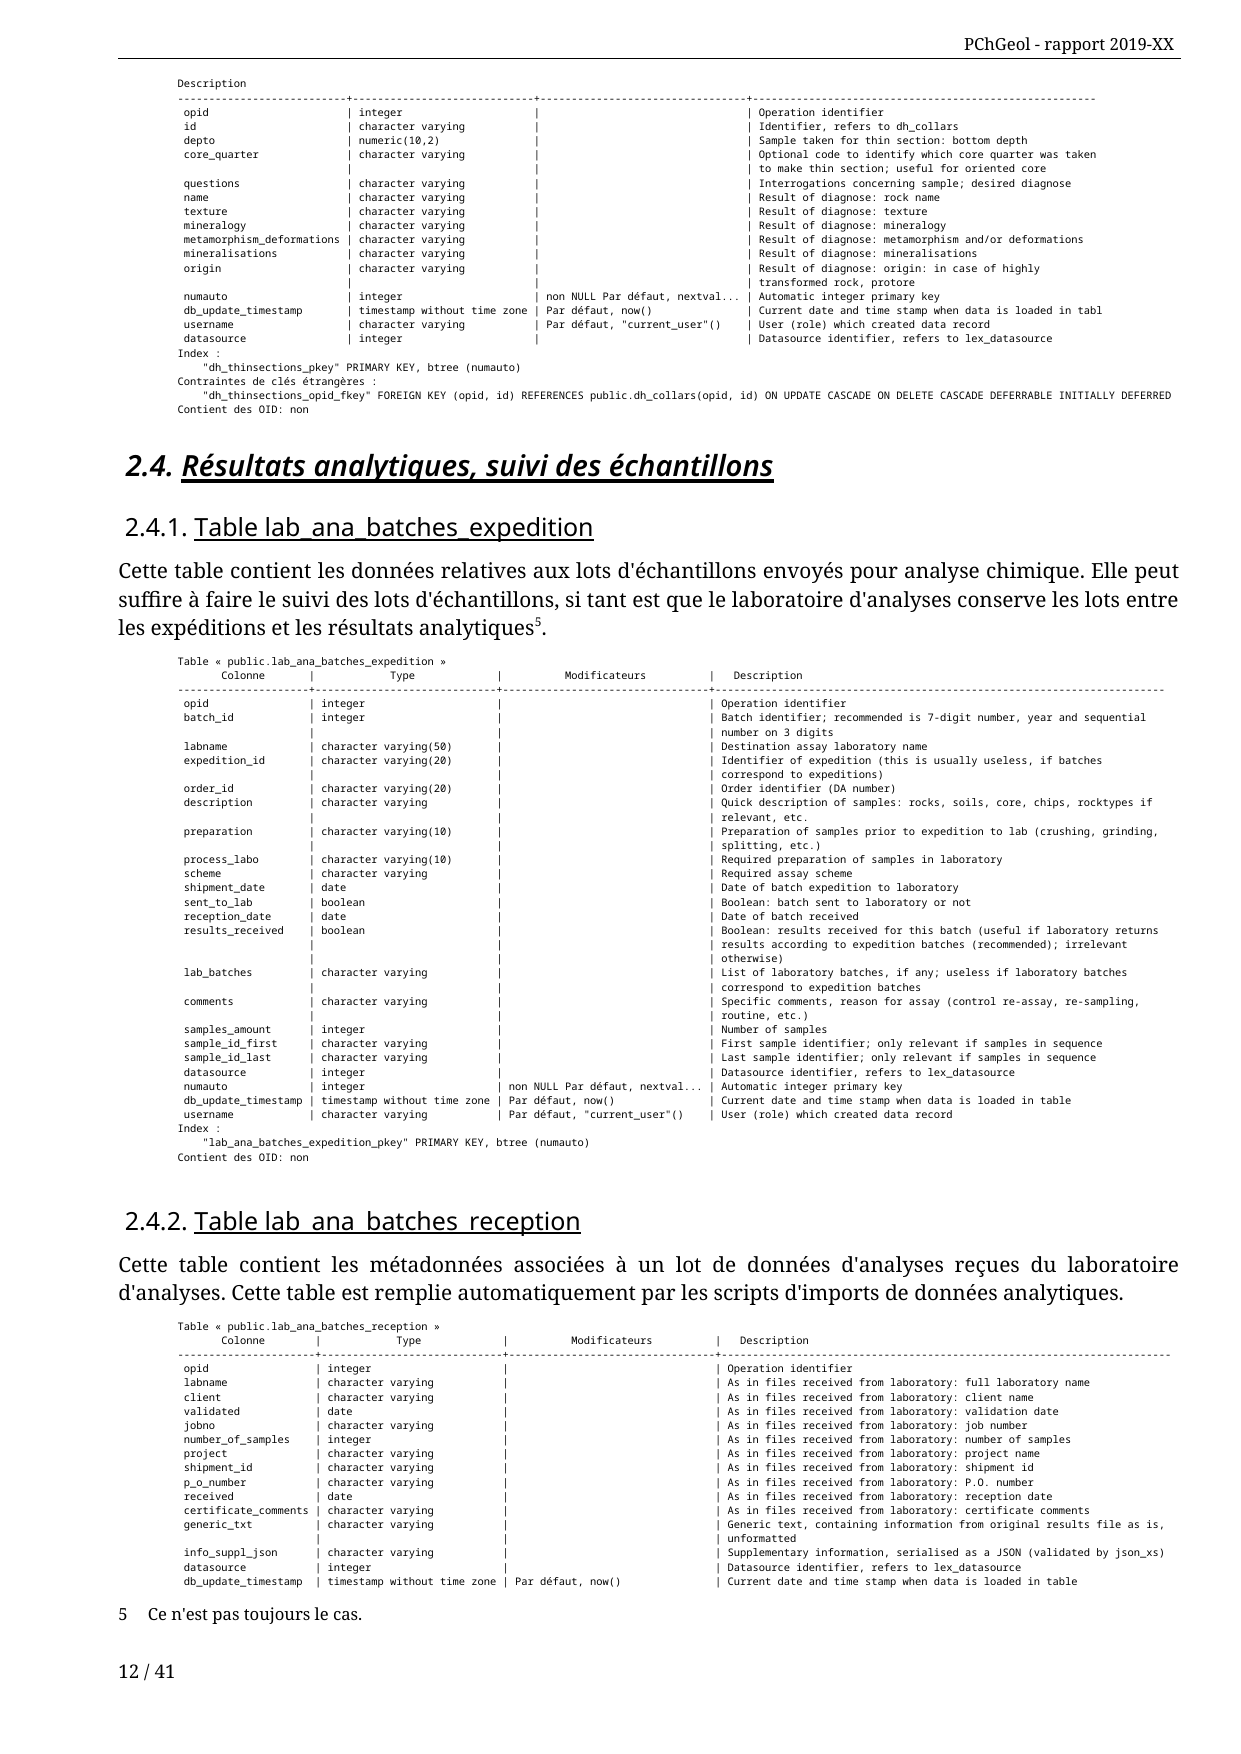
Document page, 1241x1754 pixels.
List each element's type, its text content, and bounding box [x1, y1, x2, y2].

subtitle Résultats analytiques, suivi des échantillons [118, 445, 1181, 485]
text numauto | integer | non NULL Par défaut, nextval... | Automatic integer primary key [177, 1079, 1181, 1093]
text scheme | character varying | | Required assay scheme [177, 867, 1181, 881]
text name | character varying | | Result of diagnose: rock name [177, 190, 1181, 204]
text origin | character varying | | Result of diagnose: origin: in case of highly [177, 261, 1181, 275]
text reception_date | date | | Date of batch received [177, 909, 1181, 923]
text | | | otherwise) [177, 952, 1181, 966]
text | | | transformed rock, protore [177, 275, 1181, 289]
text labname | character varying | | As in files received from laboratory: full laboratory name [177, 1376, 1181, 1390]
text Table « public.lab_ana_batches_reception » [177, 1319, 1181, 1333]
text Index : [177, 1122, 1181, 1136]
text opid | integer | | Operation identifier [177, 697, 1181, 711]
text Contient des OID: non [177, 403, 1181, 417]
text number_of_samples | integer | | As in files received from laboratory: number of samples [177, 1432, 1181, 1447]
text | | | routine, etc.) [177, 1008, 1181, 1022]
text Ce n'est pas toujours le cas. [118, 1602, 1181, 1625]
text batch_id | integer | | Batch identifier; recommended is 7-digit number, year and sequential [177, 711, 1181, 725]
text | | | results according to expedition batches (recommended); irrelevant [177, 937, 1181, 952]
text datasource | integer | | Datasource identifier, refers to lex_datasource [177, 1065, 1181, 1079]
text numauto | integer | non NULL Par défaut, nextval... | Automatic integer primary key [177, 289, 1181, 303]
text texture | character varying | | Result of diagnose: texture [177, 204, 1181, 218]
text certificate_comments | character varying | | As in files received from laboratory: certificate comments [177, 1503, 1181, 1517]
text Description [177, 77, 1181, 91]
text p_o_number | character varying | | As in files received from laboratory: P.O. number [177, 1475, 1181, 1489]
text username | character varying | Par défaut, "current_user"() | User (role) which created data record [177, 1107, 1181, 1122]
text sample_id_first | character varying | | First sample identifier; only relevant if samples in sequence [177, 1037, 1181, 1051]
text ----------------------+-----------------------------+---------------------------------+------------------------------------------------------------------------ [177, 1347, 1181, 1362]
text "lab_ana_batches_expedition_pkey" PRIMARY KEY, btree (numauto) [177, 1136, 1181, 1150]
text datasource | integer | | Datasource identifier, refers to lex_datasource [177, 1560, 1181, 1574]
text ---------------------------+-----------------------------+---------------------------------+------------------------------------------------------- [177, 91, 1181, 105]
text | | | correspond to expeditions) [177, 767, 1181, 782]
text order_id | character varying(20) | | Order identifier (DA number) [177, 782, 1181, 796]
text client | character varying | | As in files received from laboratory: client name [177, 1390, 1181, 1404]
text opid | integer | | Operation identifier [177, 105, 1181, 119]
text info_suppl_json | character varying | | Supplementary information, serialised as a JSON (validated by json_xs) [177, 1546, 1181, 1560]
text | | | number on 3 digits [177, 725, 1181, 739]
text mineralogy | character varying | | Result of diagnose: mineralogy [177, 218, 1181, 233]
text project | character varying | | As in files received from laboratory: project name [177, 1447, 1181, 1461]
text preparation | character varying(10) | | Preparation of samples prior to expedition to lab (crushing, grinding, [177, 824, 1181, 838]
text samples_amount | integer | | Number of samples [177, 1022, 1181, 1037]
text Cette table contient les données relatives aux lots d'échantillons envoyés pour analyse chimique. Elle peut suffire à faire le suivi des lots d'échantillons, si tant est que le laboratoire d'analyses conserve les lots entre les expéditions et les résultats analytiques. [118, 556, 1181, 642]
text lab_batches | character varying | | List of laboratory batches, if any; useless if laboratory batches [177, 966, 1181, 980]
text Colonne | Type | Modificateurs | Description [177, 1333, 1181, 1347]
text | | | relevant, etc. [177, 810, 1181, 824]
text Contraintes de clés étrangères : [177, 374, 1181, 388]
text validated | date | | As in files received from laboratory: validation date [177, 1404, 1181, 1418]
text depto | numeric(10,2) | | Sample taken for thin section: bottom depth [177, 133, 1181, 148]
text process_labo | character varying(10) | | Required preparation of samples in laboratory [177, 852, 1181, 867]
text generic_txt | character varying | | Generic text, containing information from original results file as is, [177, 1517, 1181, 1532]
text comments | character varying | | Specific comments, reason for assay (control re-assay, re-sampling, [177, 994, 1181, 1008]
text Table « public.lab_ana_batches_expedition » [177, 654, 1181, 668]
text description | character varying | | Quick description of samples: rocks, soils, core, chips, rocktypes if [177, 796, 1181, 810]
text mineralisations | character varying | | Result of diagnose: mineralisations [177, 247, 1181, 261]
text opid | integer | | Operation identifier [177, 1362, 1181, 1376]
text labname | character varying(50) | | Destination assay laboratory name [177, 739, 1181, 753]
text questions | character varying | | Interrogations concerning sample; desired diagnose [177, 176, 1181, 190]
text results_received | boolean | | Boolean: results received for this batch (useful if laboratory returns [177, 923, 1181, 937]
text db_update_timestamp | timestamp without time zone | Par défaut, now() | Current date and time stamp when data is loaded in table [177, 1093, 1181, 1107]
text shipment_date | date | | Date of batch expedition to laboratory [177, 881, 1181, 895]
text Index : [177, 346, 1181, 360]
text metamorphism_deformations | character varying | | Result of diagnose: metamorphism and/or deformations [177, 233, 1181, 247]
text username | character varying | Par défaut, "current_user"() | User (role) which created data record [177, 318, 1181, 332]
subtitle Table lab_ana_batches_expedition [118, 510, 1181, 544]
text shipment_id | character varying | | As in files received from laboratory: shipment id [177, 1461, 1181, 1475]
text | | | unformatted [177, 1532, 1181, 1546]
text datasource | integer | | Datasource identifier, refers to lex_datasource [177, 332, 1181, 346]
text | | | to make thin section; useful for oriented core [177, 162, 1181, 176]
text | | | splitting, etc.) [177, 838, 1181, 852]
text db_update_timestamp | timestamp without time zone | Par défaut, now() | Current date and time stamp when data is loaded in tabl [177, 303, 1181, 318]
text jobno | character varying | | As in files received from laboratory: job number [177, 1418, 1181, 1432]
text received | date | | As in files received from laboratory: reception date [177, 1489, 1181, 1503]
text "dh_thinsections_pkey" PRIMARY KEY, btree (numauto) [177, 360, 1181, 374]
text expedition_id | character varying(20) | | Identifier of expedition (this is usually useless, if batches [177, 753, 1181, 767]
text | | | correspond to expedition batches [177, 980, 1181, 994]
text Cette table contient les métadonnées associées à un lot de données d'analyses reçues du laboratoire d'analyses. Cette table est remplie automatiquement par les scripts d'imports de données analytiques. [118, 1250, 1181, 1307]
text core_quarter | character varying | | Optional code to identify which core quarter was taken [177, 148, 1181, 162]
subtitle Table lab_ana_batches_reception [118, 1203, 1181, 1237]
text "dh_thinsections_opid_fkey" FOREIGN KEY (opid, id) REFERENCES public.dh_collars(opid, id) ON UPDATE CASCADE ON DELETE CASCADE DEFERRABLE INITIALLY DEFERRED [177, 388, 1181, 403]
text ---------------------+-----------------------------+---------------------------------+------------------------------------------------------------------------ [177, 682, 1181, 697]
text db_update_timestamp | timestamp without time zone | Par défaut, now() | Current date and time stamp when data is loaded in table [177, 1574, 1181, 1588]
text sent_to_lab | boolean | | Boolean: batch sent to laboratory or not [177, 895, 1181, 909]
text sample_id_last | character varying | | Last sample identifier; only relevant if samples in sequence [177, 1051, 1181, 1065]
text Colonne | Type | Modificateurs | Description [177, 668, 1181, 682]
text Contient des OID: non [177, 1150, 1181, 1164]
text id | character varying | | Identifier, refers to dh_collars [177, 119, 1181, 133]
